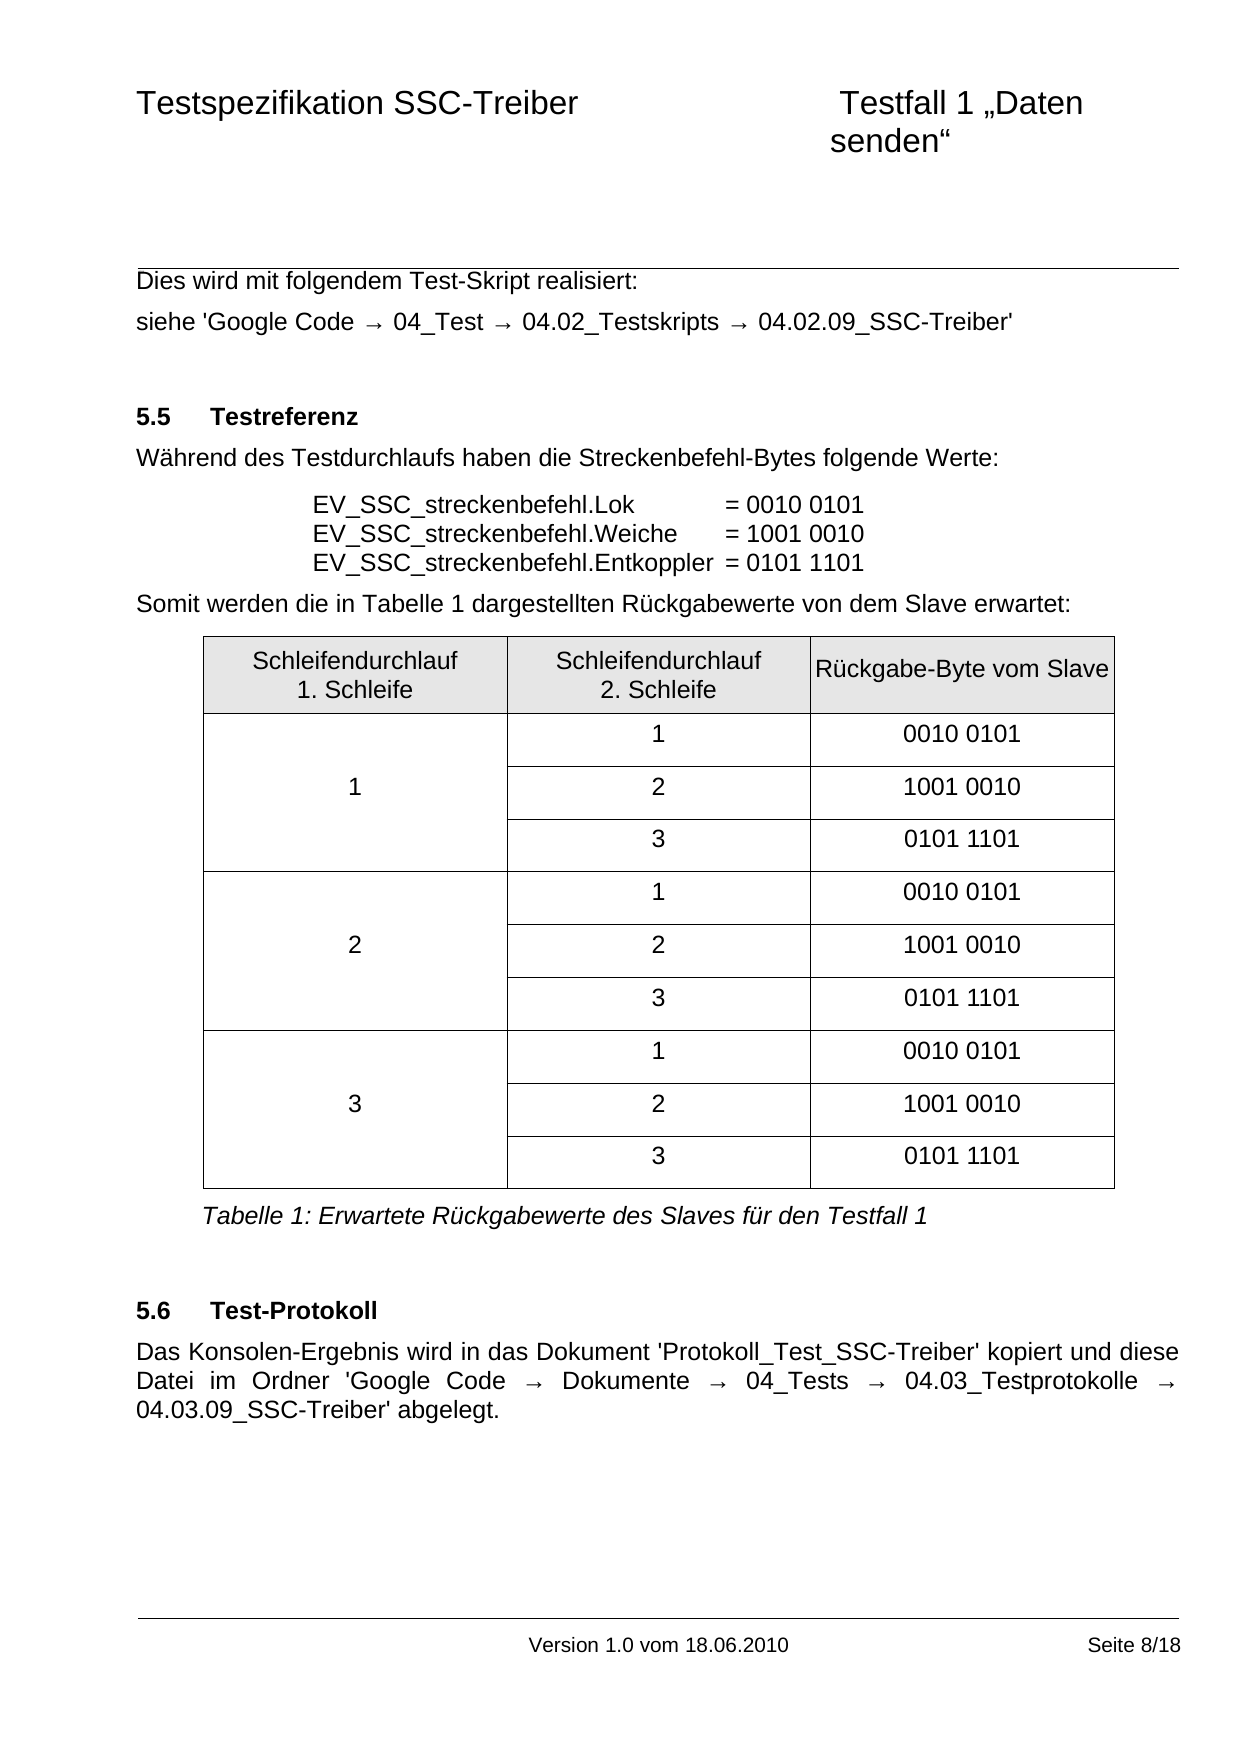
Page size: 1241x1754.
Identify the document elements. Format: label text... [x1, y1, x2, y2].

table_cell 3 [204, 1031, 507, 1188]
table_cell 2 [508, 925, 810, 977]
subtitle Test-Protokoll [136, 1296, 1181, 1325]
text Das Konsolen-Ergebnis wird in das Dokument 'Protokoll_Test_SSC-Treiber' kopiert und diese Datei im Ordner 'Google Code → Dokumente → 04_Tests → 04.03_Testprotokolle → 04.03.09_SSC-Treiber' abgelegt. [136, 1337, 1181, 1423]
table_cell 0010 0101 [811, 872, 1114, 924]
table_cell 0010 0101 [811, 714, 1114, 766]
table_cell 2 [508, 1084, 810, 1136]
text Während des Testdurchlaufs haben die Streckenbefehl-Bytes folgende Werte: [136, 443, 1181, 472]
table_cell 3 [508, 820, 810, 871]
text Somit werden die in Tabelle 1 dargestellten Rückgabewerte von dem Slave erwartet: [136, 589, 1181, 618]
table_cell 0010 0101 [811, 1031, 1114, 1083]
text siehe 'Google Code → 04_Test → 04.02_Testskripts → 04.02.09_SSC-Treiber' [136, 307, 1181, 336]
table_cell 1 [508, 714, 810, 766]
table_cell 1 [508, 1031, 810, 1083]
table_cell 0101 1101 [811, 820, 1114, 871]
table_header Schleifendurchlauf 1. Schleife [204, 637, 507, 713]
table_cell 1 [508, 872, 810, 924]
table_cell 0101 1101 [811, 978, 1114, 1030]
text EV_SSC_streckenbefehl.Entkoppler = 0101 1101 [312, 548, 1181, 577]
text Dies wird mit folgendem Test-Skript realisiert: [513, 289, 1181, 294]
table_cell 1001 0010 [811, 767, 1114, 819]
table_cell 2 [204, 872, 507, 1030]
table_cell 1001 0010 [811, 1084, 1114, 1136]
text Dies wird mit folgendem Test-Skript realisiert: [322, 289, 511, 294]
table_cell 0101 1101 [811, 1137, 1114, 1188]
text EV_SSC_streckenbefehl.Lok = 0010 0101 [312, 490, 1181, 519]
table_cell 3 [508, 1137, 810, 1188]
text Tabelle 1: Erwartete Rückgabewerte des Slaves für den Testfall 1 [201, 1201, 1181, 1230]
text EV_SSC_streckenbefehl.Weiche = 1001 0010 [312, 519, 1181, 548]
table_cell 3 [508, 978, 810, 1030]
subtitle Testreferenz [136, 402, 1181, 431]
table_header Schleifendurchlauf 2. Schleife [508, 637, 810, 713]
table_header Rückgabe-Byte vom Slave [811, 637, 1114, 713]
table_cell 2 [508, 767, 810, 819]
table_cell 1 [204, 714, 507, 871]
table_cell 1001 0010 [811, 925, 1114, 977]
